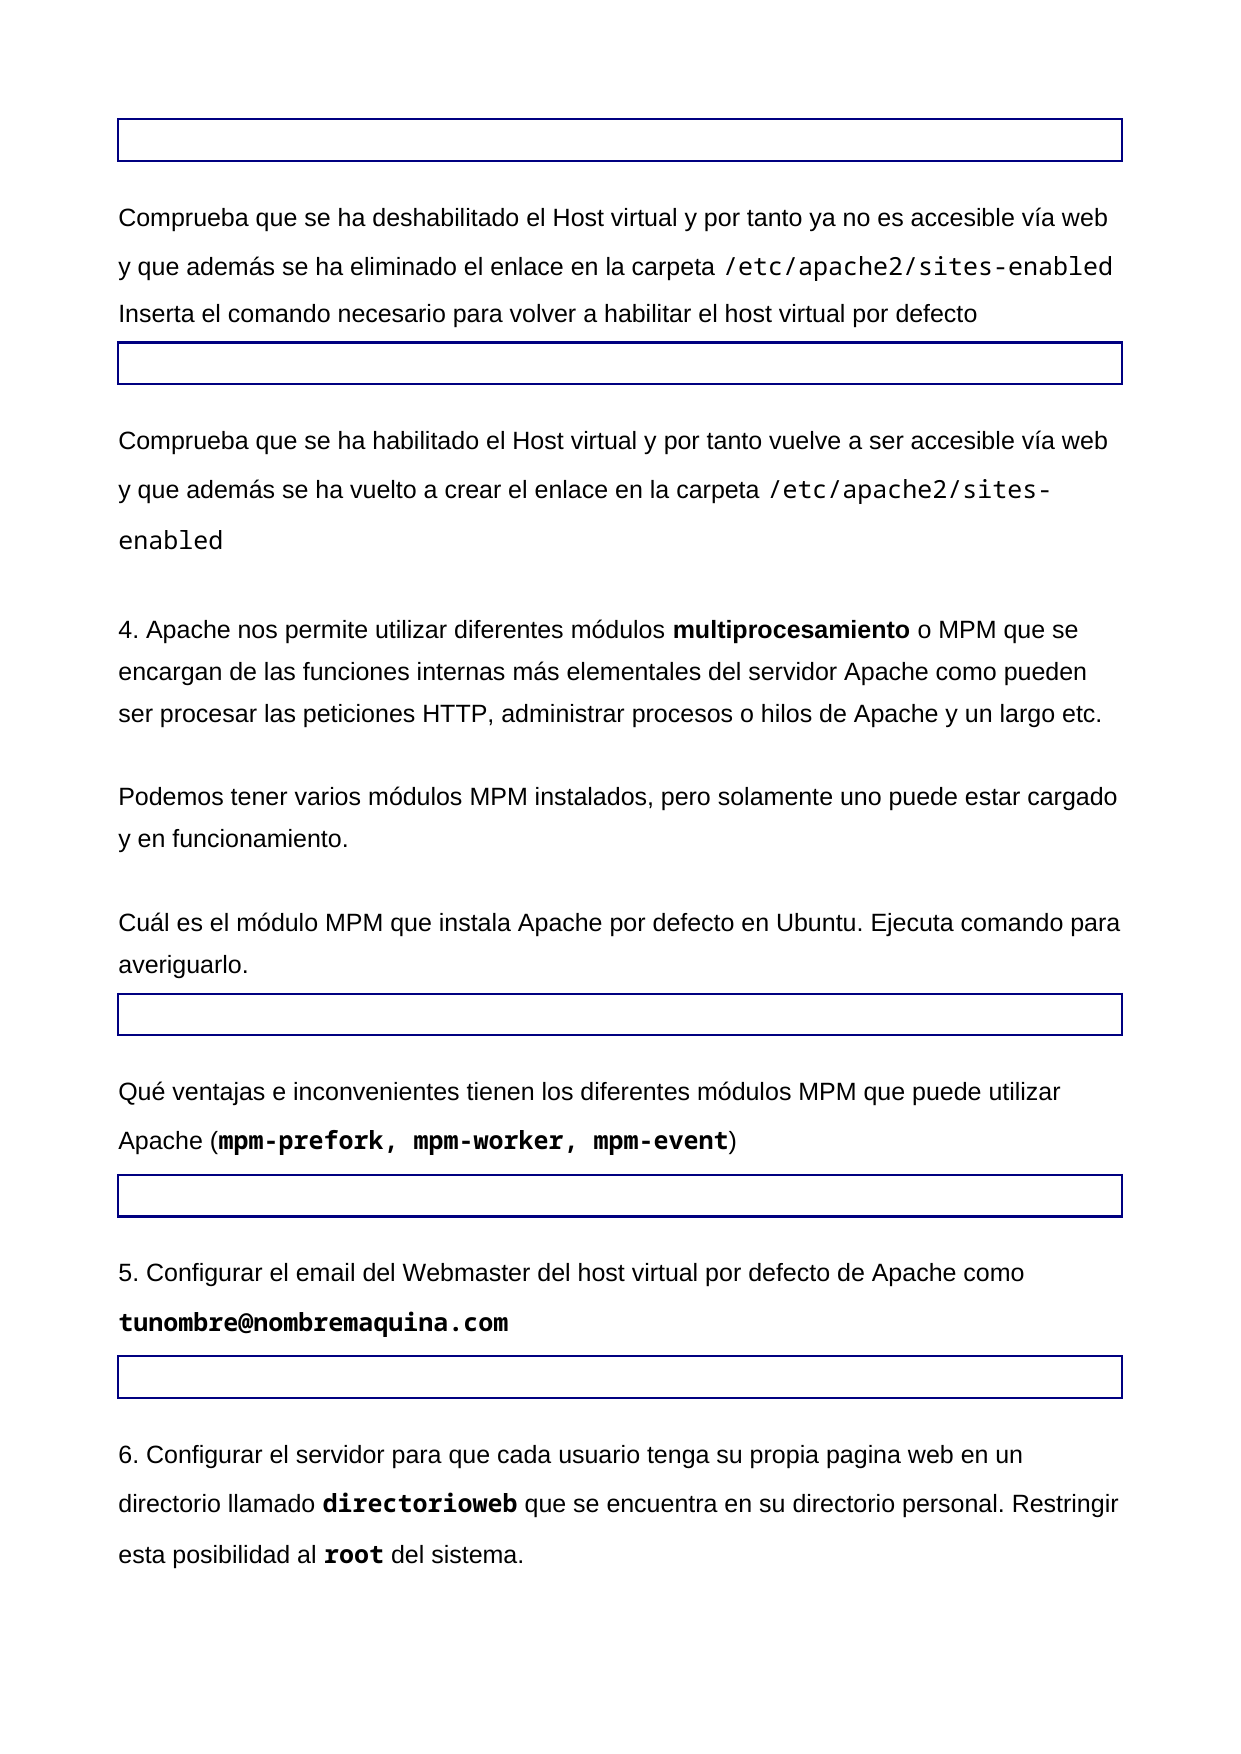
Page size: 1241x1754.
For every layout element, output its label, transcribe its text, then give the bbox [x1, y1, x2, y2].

text Podemos tener varios módulos MPM instalados, pero solamente uno puede estar cargado y en funcionamiento. [118, 783, 1122, 853]
text Qué ventajas e inconvenientes tienen los diferentes módulos MPM que puede utilizar Apache (mpm-prefork, mpm-worker, mpm-event) [118, 1078, 1122, 1157]
table_header [119, 1357, 1121, 1397]
table_header [119, 995, 1121, 1034]
table_header [119, 344, 1121, 383]
text Cuál es el módulo MPM que instala Apache por defecto en Ubuntu. Ejecuta comando para averiguarlo. [118, 909, 1122, 978]
text Comprueba que se ha habilitado el Host virtual y por tanto vuelve a ser accesible vía web y que además se ha vuelto a crear el enlace en la carpeta /etc/apache2/sites-enabled [118, 427, 1122, 557]
text 6. Configurar el servidor para que cada usuario tenga su propia pagina web en un directorio llamado directorioweb que se encuentra en su directorio personal. Restringir esta posibilidad al root del sistema. [118, 1441, 1122, 1571]
text 5. Configurar el email del Webmaster del host virtual por defecto de Apache como tunombre@nombremaquina.com [118, 1259, 1122, 1338]
text Comprueba que se ha deshabilitado el Host virtual y por tanto ya no es accesible vía web y que además se ha eliminado el enlace en la carpeta /etc/apache2/sites-enabled [118, 203, 1122, 282]
text 4. Apache nos permite utilizar diferentes módulos multiprocesamiento o MPM que se encargan de las funciones internas más elementales del servidor Apache como pueden ser procesar las peticiones HTTP, administrar procesos o hilos de Apache y un largo etc. [118, 616, 1122, 727]
text Inserta el comando necesario para volver a habilitar el host virtual por defecto [118, 299, 1122, 327]
table_header [119, 120, 1121, 159]
table_header [119, 1176, 1121, 1215]
